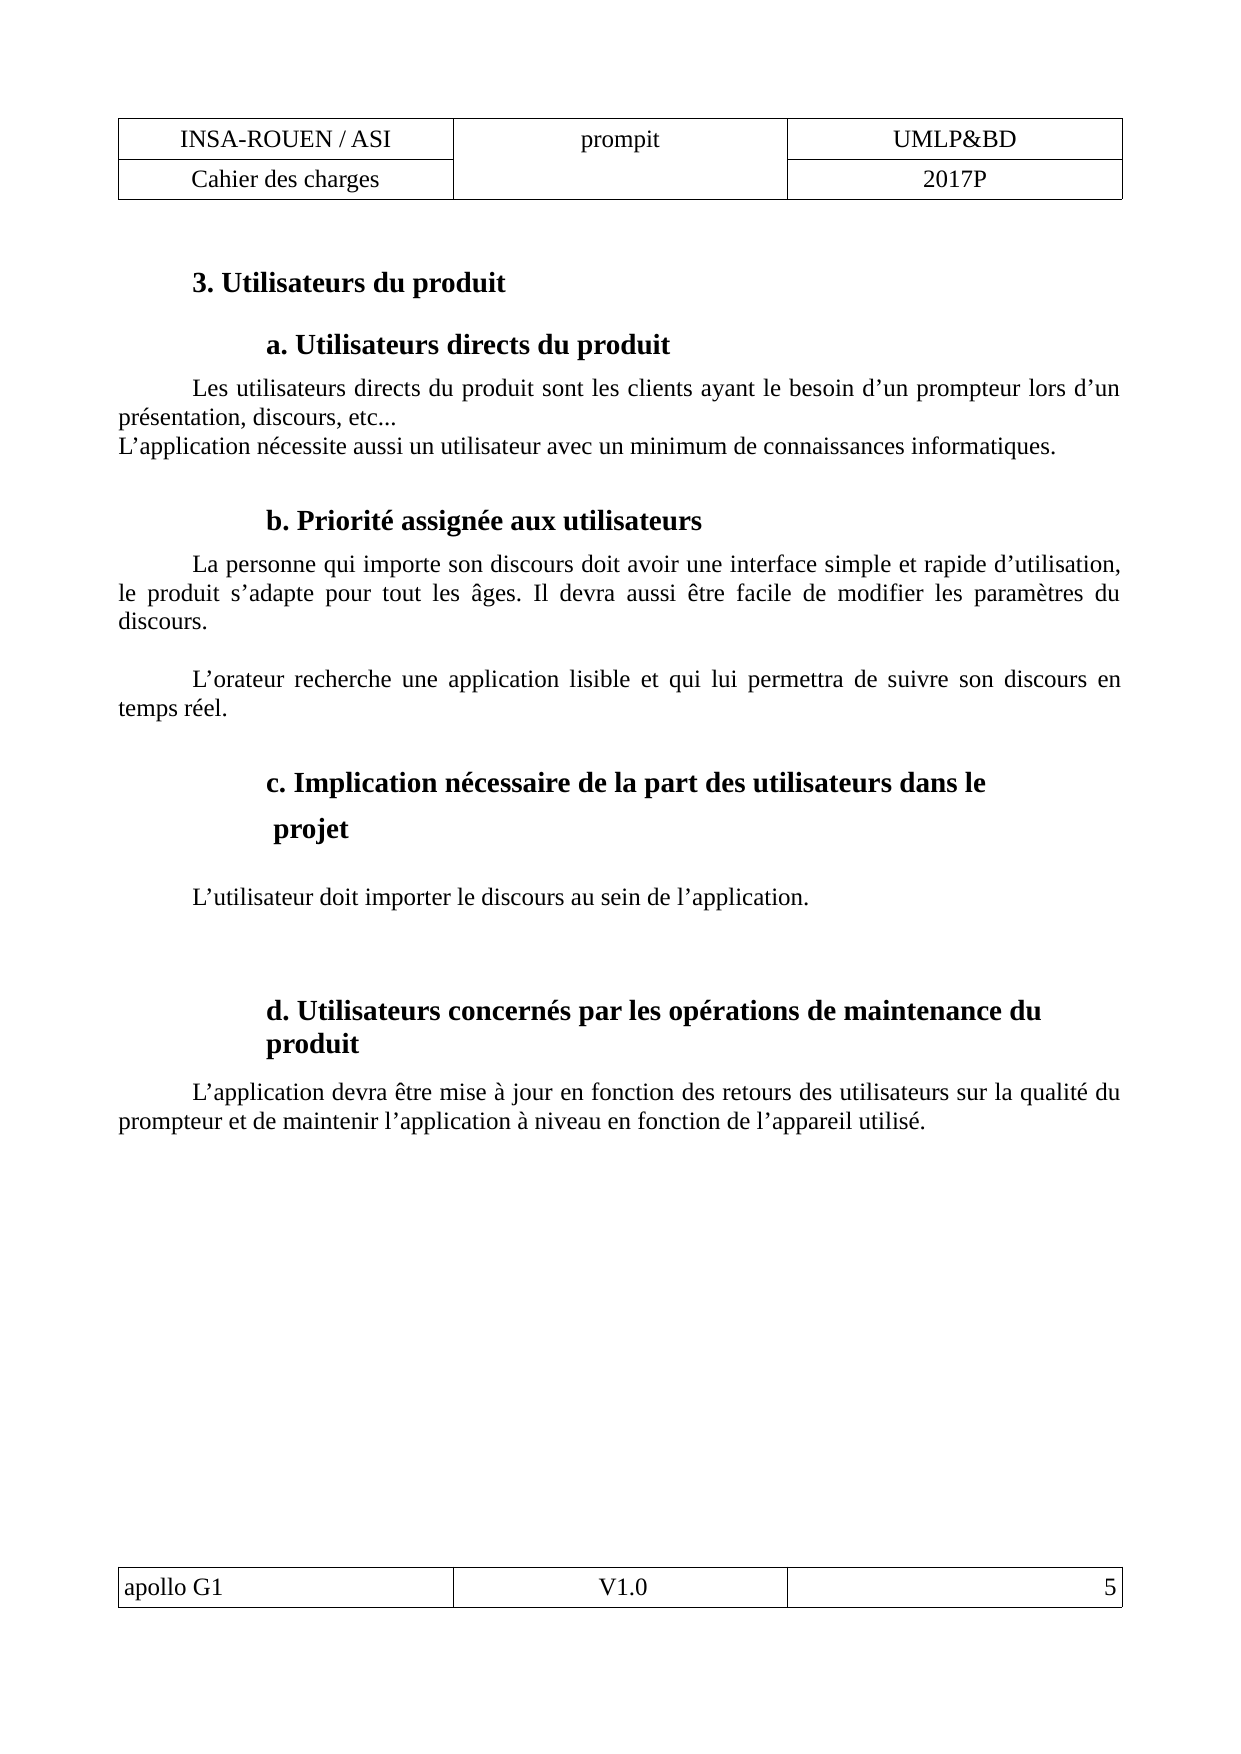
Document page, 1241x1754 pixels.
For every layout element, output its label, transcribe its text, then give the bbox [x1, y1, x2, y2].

text L’orateur recherche une application lisible et qui lui permettra de suivre son discours en temps réel. [118, 664, 1122, 721]
text L’application devra être mise à jour en fonction des retours des utilisateurs sur la qualité du prompteur et de maintenir l’application à niveau en fonction de l’appareil utilisé. [118, 1073, 1122, 1135]
text L’utilisateur doit importer le discours au sein de l’application. [118, 878, 1122, 911]
subtitle d. Utilisateurs concernés par les opérations de maintenance du produit [118, 993, 1122, 1060]
subtitle c. Implication nécessaire de la part des utilisateurs dans le [118, 765, 1122, 798]
subtitle a. Utilisateurs directs du produit [118, 327, 1122, 361]
text Les utilisateurs directs du produit sont les clients ayant le besoin d’un prompteur lors d’un présentation, discours, etc... [118, 373, 1122, 431]
text L’application nécessite aussi un utilisateur avec un minimum de connaissances informatiques. [118, 431, 1122, 459]
text La personne qui importe son discours doit avoir une interface simple et rapide d’utilisation, le produit s’adapte pour tout les âges. Il devra aussi être facile de modifier les paramètres du discours. [118, 549, 1122, 635]
subtitle 3. Utilisateurs du produit [118, 257, 1122, 300]
subtitle b. Priorité assignée aux utilisateurs [118, 503, 1122, 536]
text projet [118, 811, 1122, 844]
